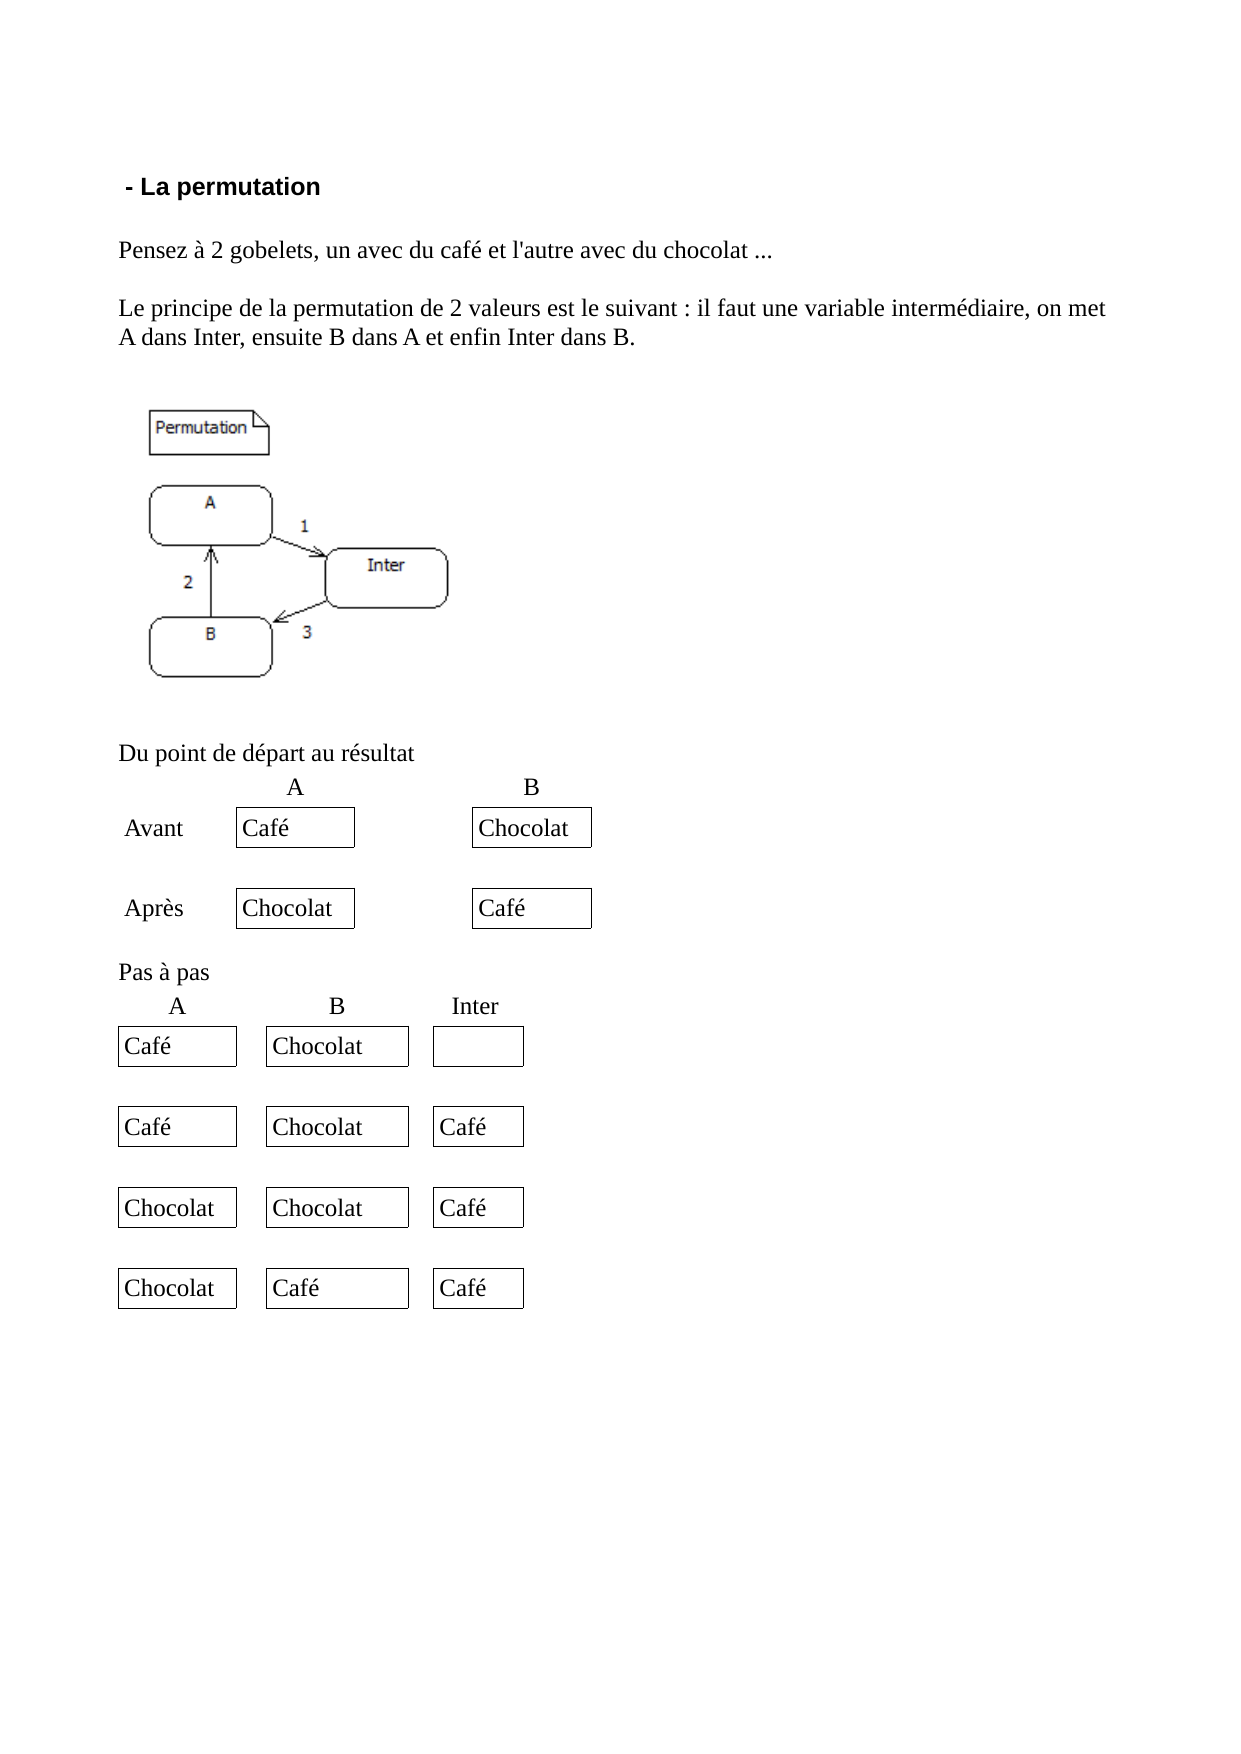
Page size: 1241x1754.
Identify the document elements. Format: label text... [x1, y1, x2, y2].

table_cell Chocolat [119, 1188, 236, 1227]
table_header B [266, 985, 408, 1026]
table_cell [266, 1228, 408, 1267]
table_cell [408, 1066, 433, 1106]
table_header Inter [433, 985, 523, 1026]
table_cell [409, 1187, 433, 1227]
table_cell [118, 1067, 236, 1106]
table_cell [433, 1067, 523, 1106]
table_cell Café [434, 1269, 523, 1308]
table_cell [237, 1106, 266, 1146]
table_cell Café [434, 1188, 523, 1227]
text Du point de départ au résultat [118, 738, 1122, 767]
table_cell [355, 888, 472, 928]
table_header [236, 985, 266, 1026]
table_header [118, 767, 236, 807]
table_cell [473, 848, 591, 887]
table_header [354, 767, 472, 807]
table_cell [354, 847, 472, 887]
table_cell [236, 1146, 266, 1187]
table_cell [237, 1026, 266, 1066]
text Pas à pas [118, 957, 1122, 985]
table_cell Chocolat [473, 808, 591, 847]
picture [118, 379, 479, 709]
table_cell Chocolat [267, 1107, 408, 1146]
table_cell [434, 1027, 523, 1066]
text Pensez à 2 gobelets, un avec du café et l'autre avec du chocolat ... [118, 236, 1122, 264]
table_cell [237, 1268, 266, 1308]
table_cell [236, 1066, 266, 1106]
table_cell Avant [118, 807, 236, 847]
text Le principe de la permutation de 2 valeurs est le suivant : il faut une variable intermédiaire, on met A dans Inter, ensuite B dans A et enfin Inter dans B. [118, 293, 1122, 351]
table_cell Chocolat [237, 889, 354, 928]
table_cell Après [118, 888, 236, 928]
table_cell Café [119, 1027, 236, 1066]
table_cell [236, 1227, 266, 1267]
table_cell Café [434, 1107, 523, 1146]
table_cell [237, 1187, 266, 1227]
table_cell [409, 1106, 433, 1146]
table_cell [236, 848, 354, 887]
table_cell [118, 847, 236, 887]
table_cell [118, 1147, 236, 1187]
table_cell [433, 1228, 523, 1267]
table_cell [408, 1227, 433, 1267]
table_cell Café [267, 1269, 408, 1308]
table_header A [118, 985, 236, 1026]
table_cell Café [237, 808, 354, 847]
table_cell Chocolat [267, 1027, 408, 1066]
table_header [408, 985, 433, 1026]
table_header A [236, 767, 354, 807]
table_cell [266, 1147, 408, 1187]
table_cell [433, 1147, 523, 1187]
subtitle - La permutation [118, 172, 1122, 201]
table_cell [118, 1228, 236, 1267]
table_cell [266, 1067, 408, 1106]
table_cell Chocolat [119, 1269, 236, 1308]
table_cell Chocolat [267, 1188, 408, 1227]
table_cell Café [473, 889, 591, 928]
table_cell [409, 1026, 433, 1066]
table_cell [409, 1268, 433, 1308]
table_cell Café [119, 1107, 236, 1146]
table_cell [355, 807, 472, 847]
table_header B [473, 767, 591, 807]
table_cell [408, 1146, 433, 1187]
